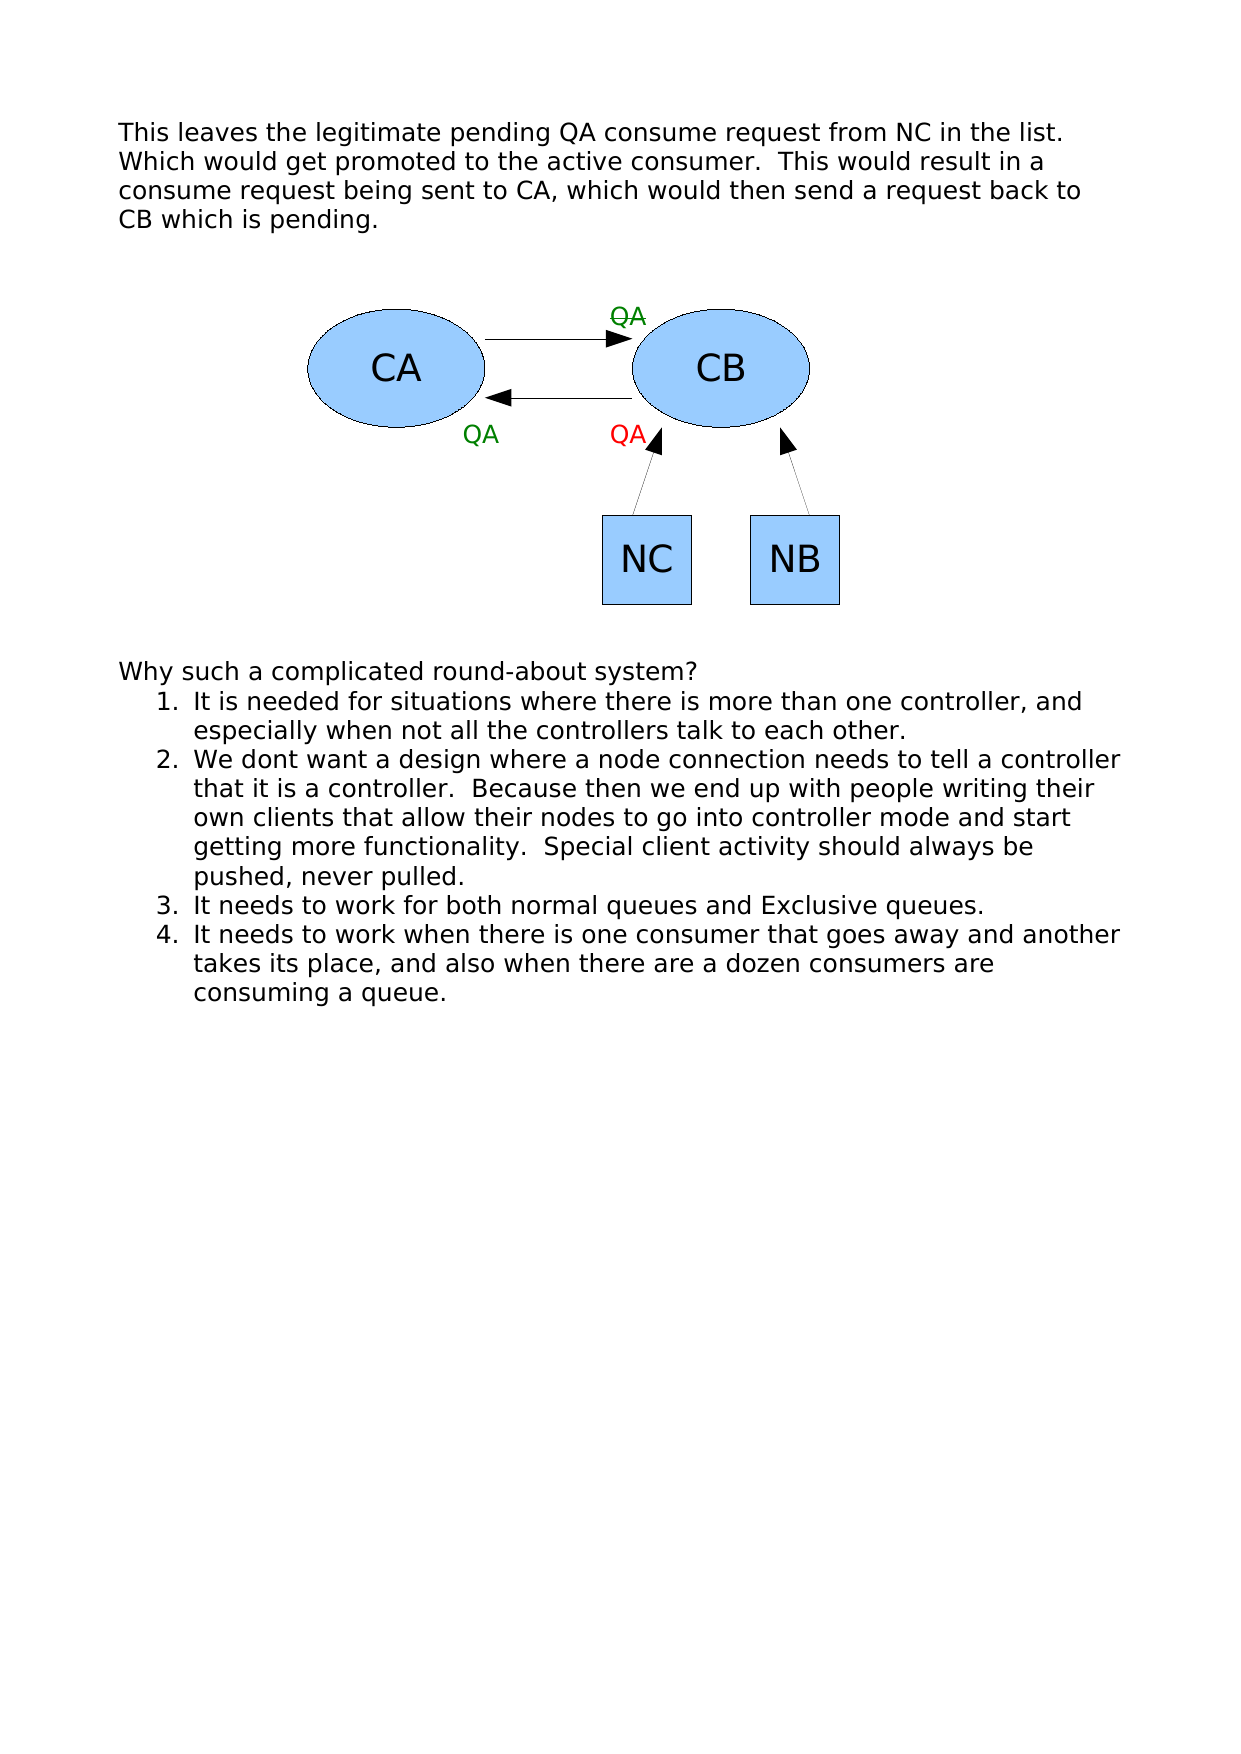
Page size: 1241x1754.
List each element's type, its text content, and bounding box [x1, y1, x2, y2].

list We dont want a design where a node connection needs to tell a controller that it is a controller. Because then we end up with people writing their own clients that allow their nodes to go into controller mode and start getting more functionality. Special client activity should always be pushed, never pulled. [156, 745, 1122, 891]
list It needs to work for both normal queues and Exclusive queues. [156, 891, 1122, 920]
list It needs to work when there is one consumer that goes away and another takes its place, and also when there are a dozen consumers are consuming a queue. [156, 920, 1122, 1008]
text Why such a complicated round-about system? [118, 658, 1122, 687]
text This leaves the legitimate pending QA consume request from NC in the list. Which would get promoted to the active consumer. This would result in a consume request being sent to CA, which would then send a request back to CB which is pending. [118, 118, 1122, 235]
list It is needed for situations where there is more than one controller, and especially when not all the controllers talk to each other. [156, 687, 1122, 745]
